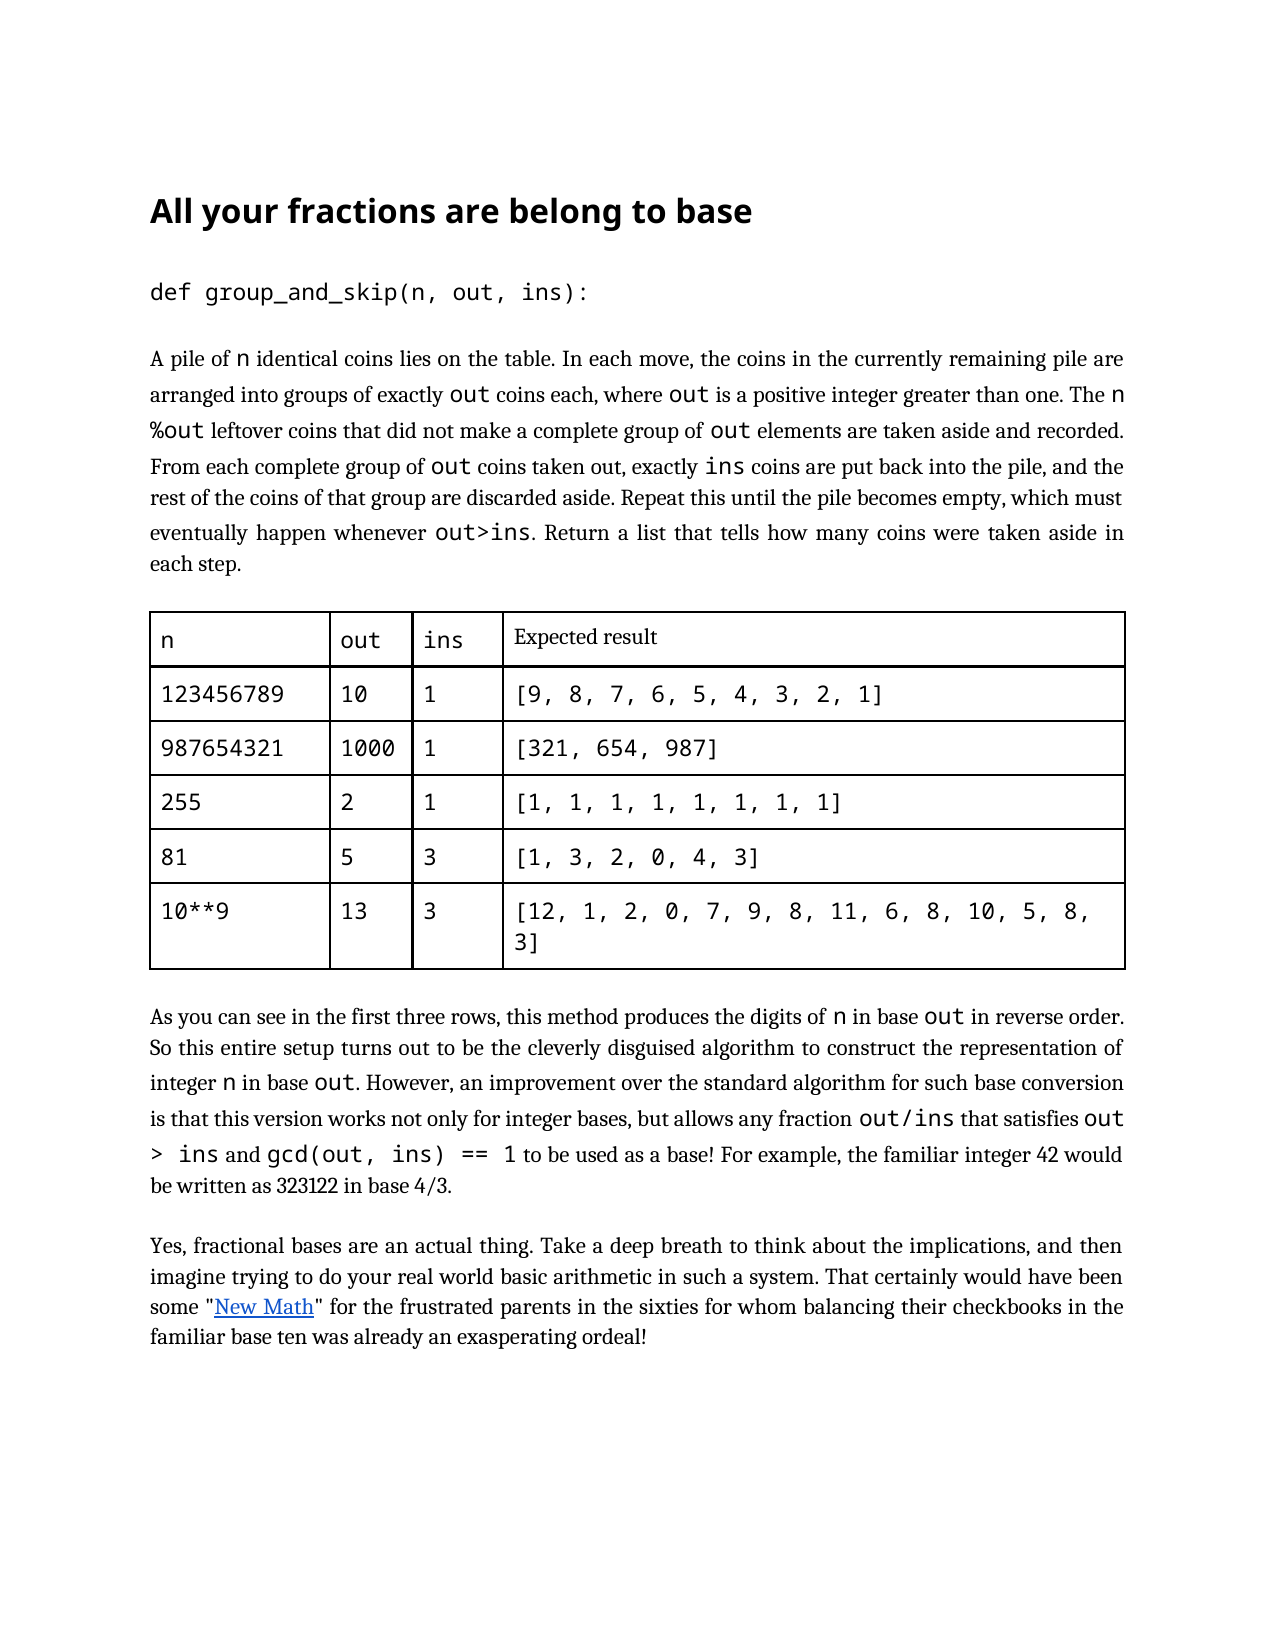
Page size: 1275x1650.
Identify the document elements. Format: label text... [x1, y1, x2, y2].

text A pile of n identical coins lies on the table. In each move, the coins in the currently remaining pile are arranged into groups of exactly out coins each, where out is a positive integer greater than one. The n%out leftover coins that did not make a complete group of out elements are taken aside and recorded. From each complete group of out coins taken out, exactly ins coins are put back into the pile, and the rest of the coins of that group are discarded aside. Repeat this until the pile becomes empty, which must eventually happen whenever out>ins. Return a list that tells how many coins were taken aside in each step. [150, 342, 1125, 577]
table_cell 10 [331, 668, 411, 719]
table_cell 1 [414, 776, 502, 828]
table_cell [9, 8, 7, 6, 5, 4, 3, 2, 1] [504, 668, 1124, 719]
table_header ins [414, 613, 502, 665]
text Yes, fractional bases are an actual thing. Take a deep breath to think about the implications, and then imagine trying to do your real world basic arithmetic in such a system. That certainly would have been some "New Math" for the frustrated parents in the sixties for whom balancing their checkbooks in the familiar base ten was already an exasperating ordeal! [150, 1233, 1125, 1350]
table_cell [321, 654, 987] [504, 722, 1124, 774]
table_header n [151, 613, 329, 665]
table_cell 1 [414, 668, 502, 719]
table_cell 255 [151, 776, 329, 828]
table_cell 81 [151, 830, 329, 882]
table_header Expected result [504, 613, 1124, 665]
table_cell 5 [331, 830, 411, 882]
table_cell 1000 [331, 722, 411, 774]
table_cell 3 [414, 830, 502, 882]
table_cell 123456789 [151, 668, 329, 719]
text As you can see in the first three rows, this method produces the digits of n in base out in reverse order. So this entire setup turns out to be the cleverly disguised algorithm to construct the representation of integer n in base out. However, an improvement over the standard algorithm for such base conversion is that this version works not only for integer bases, but allows any fraction out/ins that satisfies out > ins and gcd(out, ins) == 1 to be used as a base! For example, the familiar integer 42 would be written as 323122 in base 4/3. [150, 1000, 1125, 1199]
text def group_and_skip(n, out, ins): [150, 276, 1125, 307]
table_cell 13 [331, 884, 411, 967]
table_cell [1, 3, 2, 0, 4, 3] [504, 830, 1124, 882]
table_cell 3 [414, 884, 502, 967]
subtitle All your fractions are belong to base [150, 187, 1125, 233]
table_cell 1 [414, 722, 502, 774]
table_cell [12, 1, 2, 0, 7, 9, 8, 11, 6, 8, 10, 5, 8, 3] [504, 884, 1124, 967]
table_cell 2 [331, 776, 411, 828]
table_header out [331, 613, 411, 665]
table_cell 10**9 [151, 884, 329, 967]
table_cell [1, 1, 1, 1, 1, 1, 1, 1] [504, 776, 1124, 828]
table_cell 987654321 [151, 722, 329, 774]
